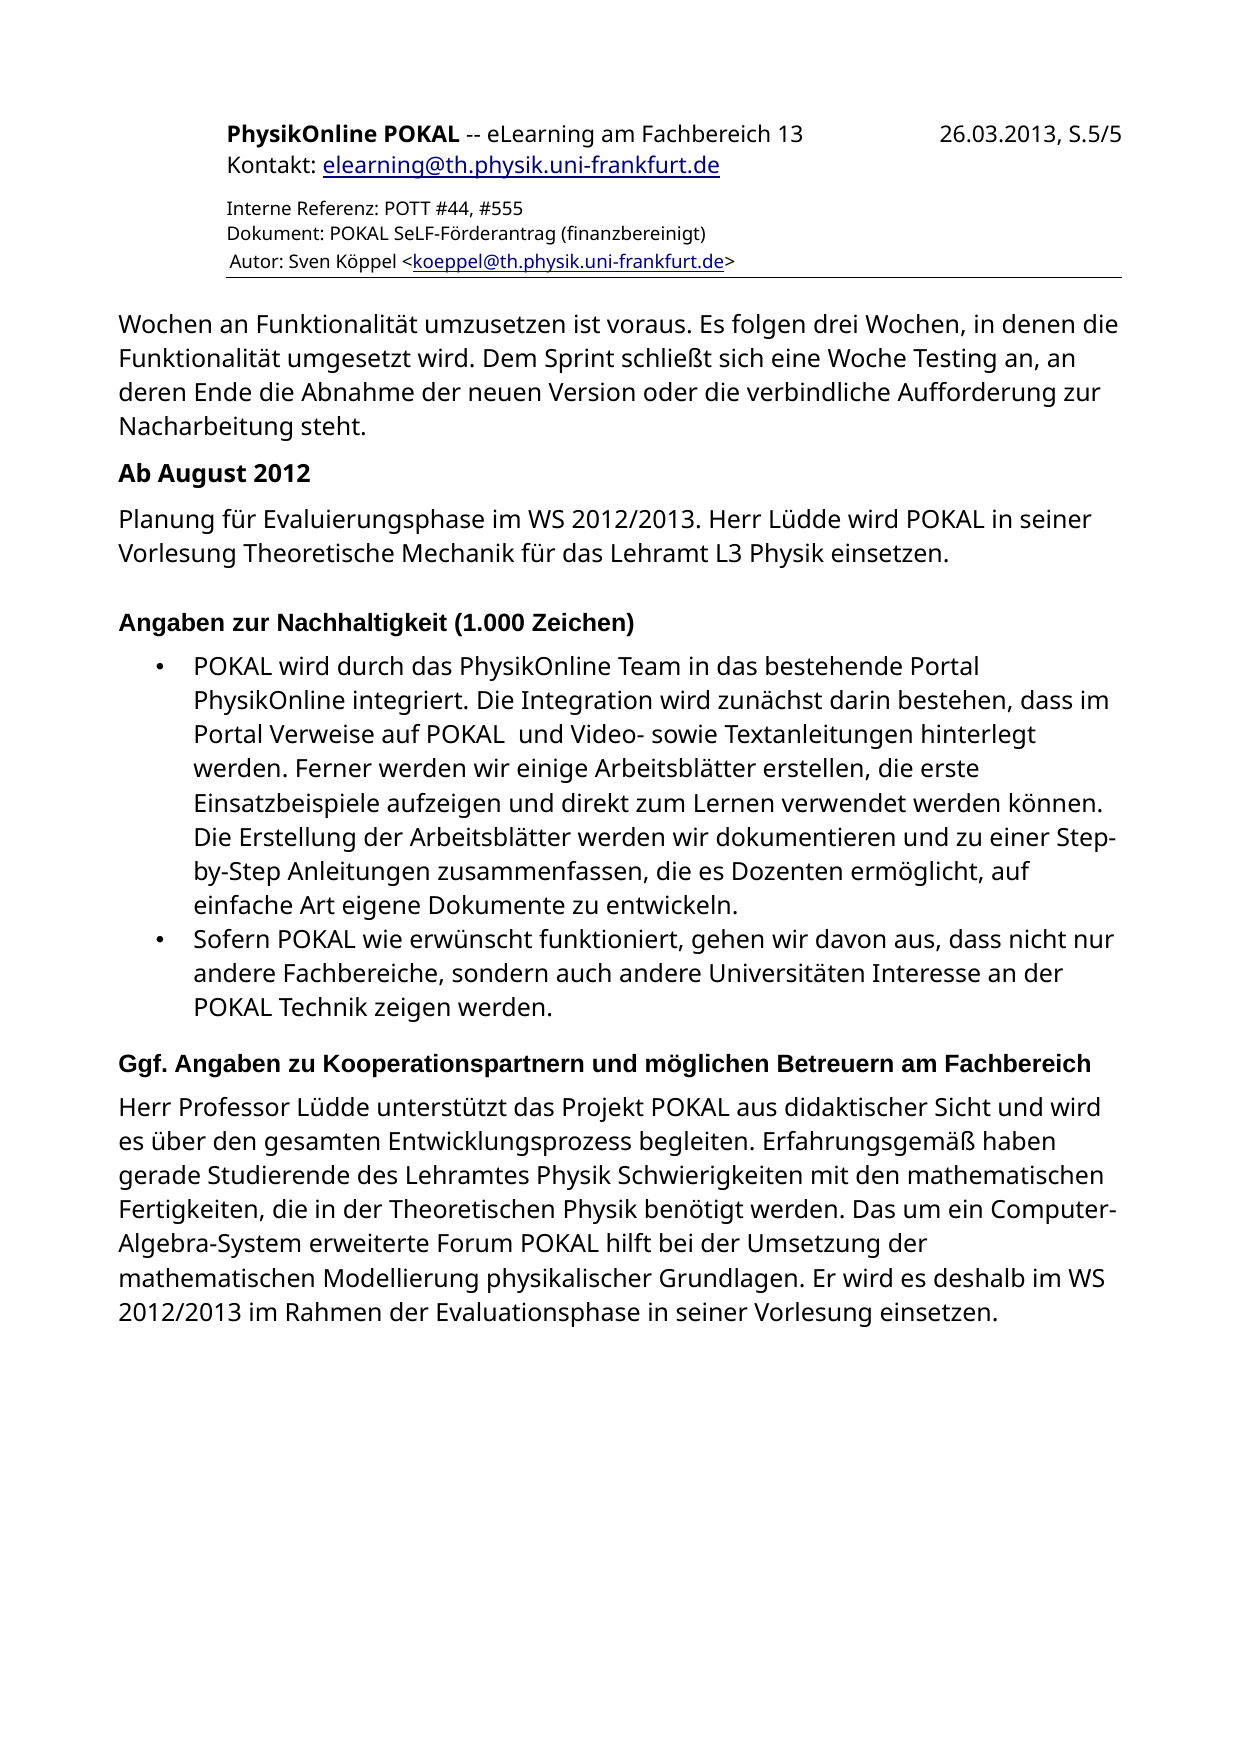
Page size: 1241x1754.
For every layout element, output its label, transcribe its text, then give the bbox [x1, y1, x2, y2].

list Sofern POKAL wie erwünscht funktioniert, gehen wir davon aus, dass nicht nur andere Fachbereiche, sondern auch andere Universitäten Interesse an der POKAL Technik zeigen werden. [156, 921, 1122, 1024]
text Herr Professor Lüdde unterstützt das Projekt POKAL aus didaktischer Sicht und wird es über den gesamten Entwicklungsprozess begleiten. Erfahrungsgemäß haben gerade Studierende des Lehramtes Physik Schwierigkeiten mit den mathematischen Fertigkeiten, die in der Theoretischen Physik benötigt werden. Das um ein Computer-Algebra-System erweiterte Forum POKAL hilft bei der Umsetzung der mathematischen Modellierung physikalischer Grundlagen. Er wird es deshalb im WS 2012/2013 im Rahmen der Evaluationsphase in seiner Vorlesung einsetzen. [118, 1090, 1122, 1328]
list POKAL wird durch das PhysikOnline Team in das bestehende Portal PhysikOnline integriert. Die Integration wird zunächst darin bestehen, dass im Portal Verweise auf POKAL und Video- sowie Textanleitungen hinterlegt werden. Ferner werden wir einige Arbeitsblätter erstellen, die erste Einsatzbeispiele aufzeigen und direkt zum Lernen verwendet werden können. Die Erstellung der Arbeitsblätter werden wir dokumentieren und zu einer Step-by-Step Anleitungen zusammenfassen, die es Dozenten ermöglicht, auf einfache Art eigene Dokumente zu entwickeln. [156, 649, 1122, 921]
text Wochen an Funktionalität umzusetzen ist voraus. Es folgen drei Wochen, in denen die Funktionalität umgesetzt wird. Dem Sprint schließt sich eine Woche Testing an, an deren Ende die Abnahme der neuen Version oder die verbindliche Aufforderung zur Nacharbeitung steht. [118, 307, 1122, 443]
text Planung für Evaluierungsphase im WS 2012/2013. Herr Lüdde wird POKAL in seiner Vorlesung Theoretische Mechanik für das Lehramt L3 Physik einsetzen. [118, 502, 1122, 570]
subtitle Ggf. Angaben zu Kooperationspartnern und möglichen Betreuern am Fachbereich [118, 1049, 1122, 1077]
subtitle Angaben zur Nachhaltigkeit (1.000 Zeichen) [118, 608, 1122, 636]
text Ab August 2012 [118, 456, 1122, 489]
